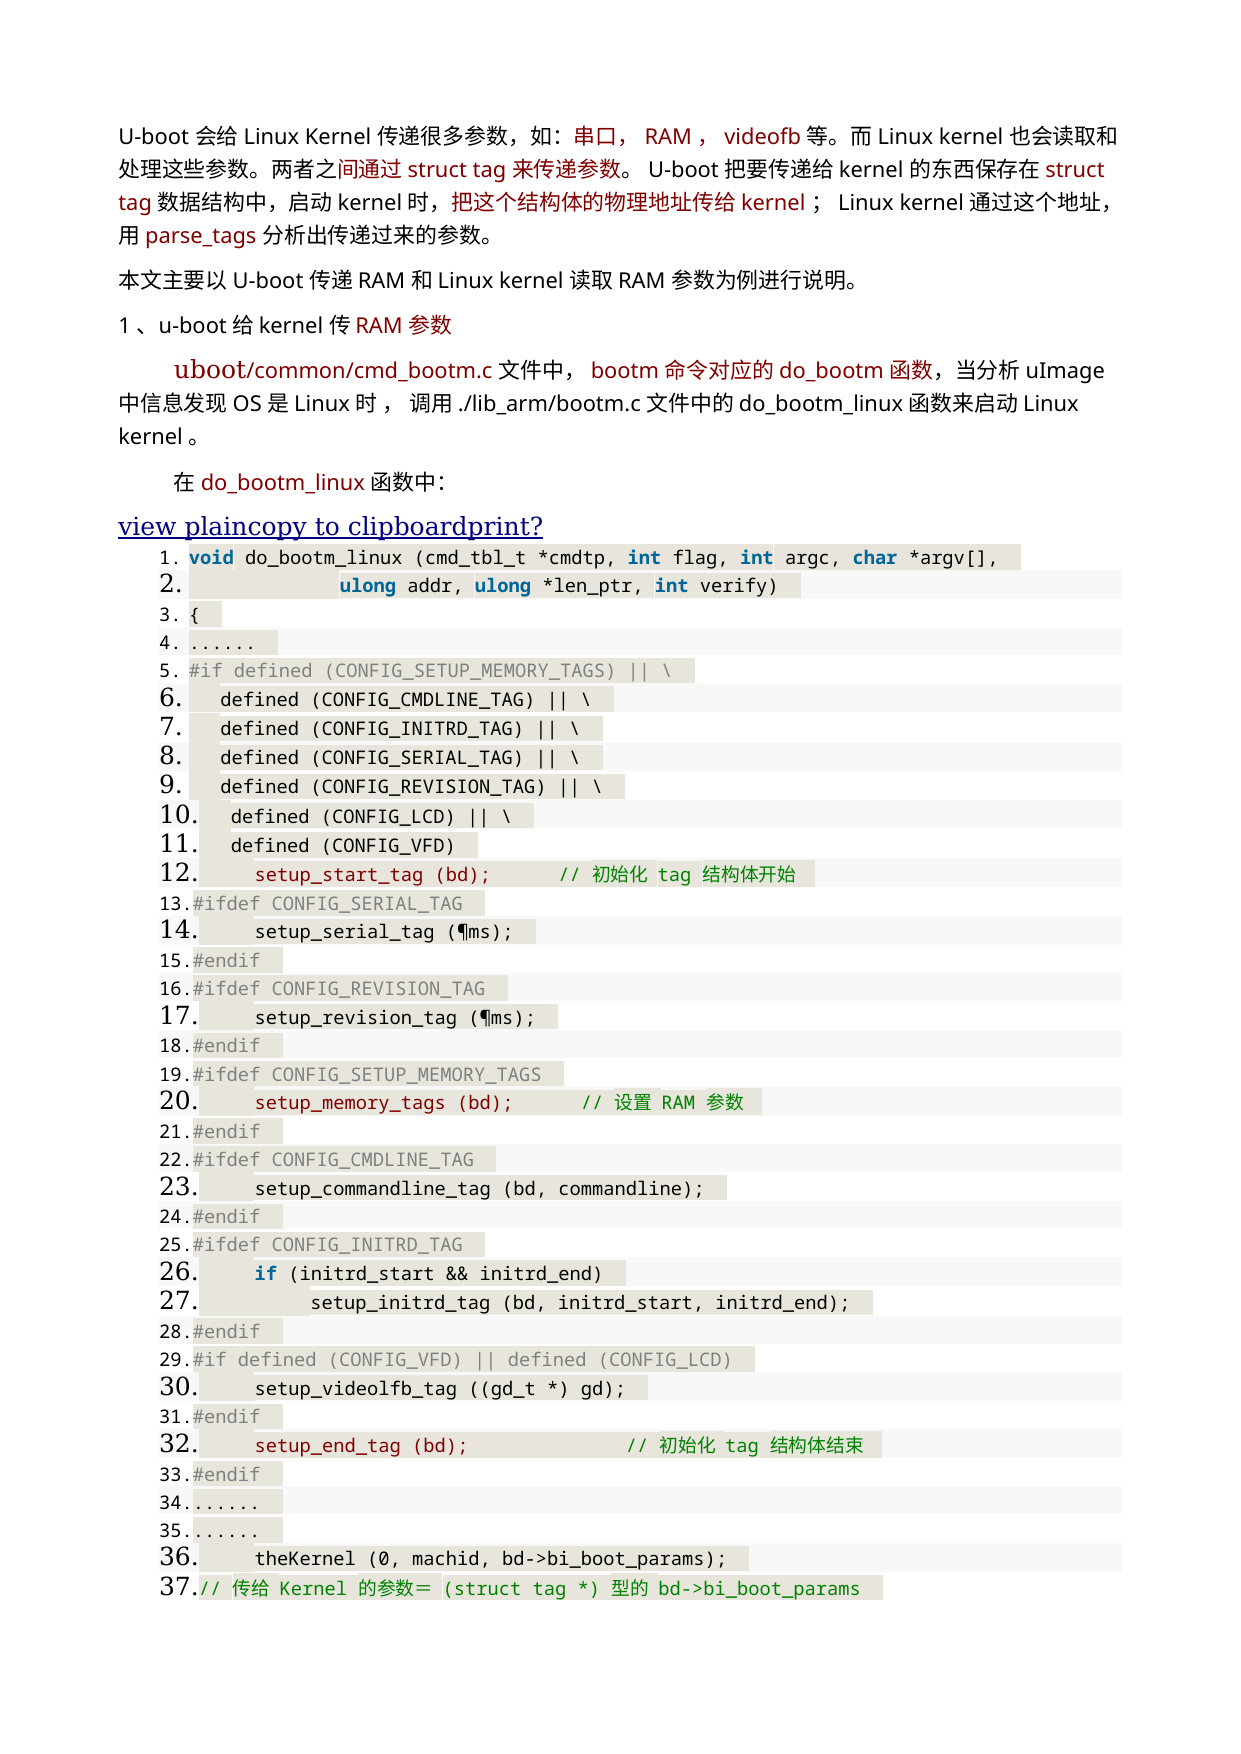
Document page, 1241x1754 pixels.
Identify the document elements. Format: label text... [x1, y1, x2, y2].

list #endif [159, 1030, 1122, 1058]
list defined (CONFIG_INITRD_TAG) || \ [159, 712, 1122, 742]
list setup_commandline_tag (bd, commandline); [159, 1172, 1122, 1201]
list setup_end_tag (bd); // 初始化 tag 结构体结束 [159, 1429, 1122, 1458]
list #endif [159, 1201, 1122, 1229]
text 在 do_bootm_linux 函数中： [118, 463, 1122, 496]
text uboot/common/cmd_bootm.c 文件中， bootm 命令对应的 do_bootm 函数，当分析 uImage 中信息发现 OS 是 Linux 时 ， 调用 ./lib_arm/bootm.c 文件中的 do_bootm_linux 函数来启动 Linux kernel 。 [118, 352, 1122, 451]
list #endif [159, 945, 1122, 973]
list #if defined (CONFIG_SETUP_MEMORY_TAGS) || \ [159, 655, 1122, 683]
list defined (CONFIG_CMDLINE_TAG) || \ [159, 683, 1122, 712]
list setup_revision_tag (¶ms); [159, 1001, 1122, 1030]
list defined (CONFIG_LCD) || \ [159, 800, 1122, 829]
list theKernel (0, machid, bd->bi_boot_params); [159, 1543, 1122, 1572]
list ...... [159, 1486, 1122, 1514]
list #endif [159, 1116, 1122, 1144]
list #ifdef CONFIG_CMDLINE_TAG [159, 1144, 1122, 1172]
text view plaincopy to clipboardprint? [118, 509, 1106, 542]
list #if defined (CONFIG_VFD) || defined (CONFIG_LCD) [159, 1344, 1122, 1372]
list setup_videolfb_tag ((gd_t *) gd); [159, 1372, 1122, 1401]
text 本文主要以 U-boot 传递 RAM 和 Linux kernel 读取 RAM 参数为例进行说明。 [118, 262, 1122, 295]
list defined (CONFIG_SERIAL_TAG) || \ [159, 742, 1122, 771]
list setup_serial_tag (¶ms); [159, 916, 1122, 945]
text 1 、u-boot 给kernel 传RAM 参数 [118, 307, 1122, 340]
list defined (CONFIG_VFD) [159, 829, 1122, 858]
list ...... [159, 627, 1122, 655]
list #ifdef CONFIG_INITRD_TAG [159, 1229, 1122, 1257]
list void do_bootm_linux (cmd_tbl_t *cmdtp, int flag, int argc, char *argv[], [159, 542, 1122, 570]
list setup_memory_tags (bd); // 设置 RAM 参数 [159, 1086, 1122, 1116]
list #ifdef CONFIG_REVISION_TAG [159, 973, 1122, 1001]
list setup_initrd_tag (bd, initrd_start, initrd_end); [159, 1286, 1122, 1316]
list { [159, 599, 1122, 627]
list #endif [159, 1401, 1122, 1429]
list defined (CONFIG_REVISION_TAG) || \ [159, 771, 1122, 800]
list // 传给 Kernel 的参数＝ (struct tag *) 型的 bd->bi_boot_params [159, 1572, 1122, 1601]
list if (initrd_start && initrd_end) [159, 1257, 1122, 1286]
list #endif [159, 1458, 1122, 1486]
list #ifdef CONFIG_SETUP_MEMORY_TAGS [159, 1058, 1122, 1086]
list #ifdef CONFIG_SERIAL_TAG [159, 887, 1122, 916]
list ...... [159, 1514, 1122, 1543]
text U-boot 会给 Linux Kernel 传递很多参数，如：串口， RAM ， videofb 等。而 Linux kernel 也会读取和处理这些参数。两者之间通过 struct tag 来传递参数。 U-boot 把要传递给 kernel 的东西保存在 struct tag 数据结构中，启动 kernel 时，把这个结构体的物理地址传给 kernel ； Linux kernel 通过这个地址，用 parse_tags 分析出传递过来的参数。 [118, 118, 1122, 249]
list setup_start_tag (bd); // 初始化 tag 结构体开始 [159, 858, 1122, 887]
list ulong addr, ulong *len_ptr, int verify) [159, 570, 1122, 599]
list #endif [159, 1316, 1122, 1344]
